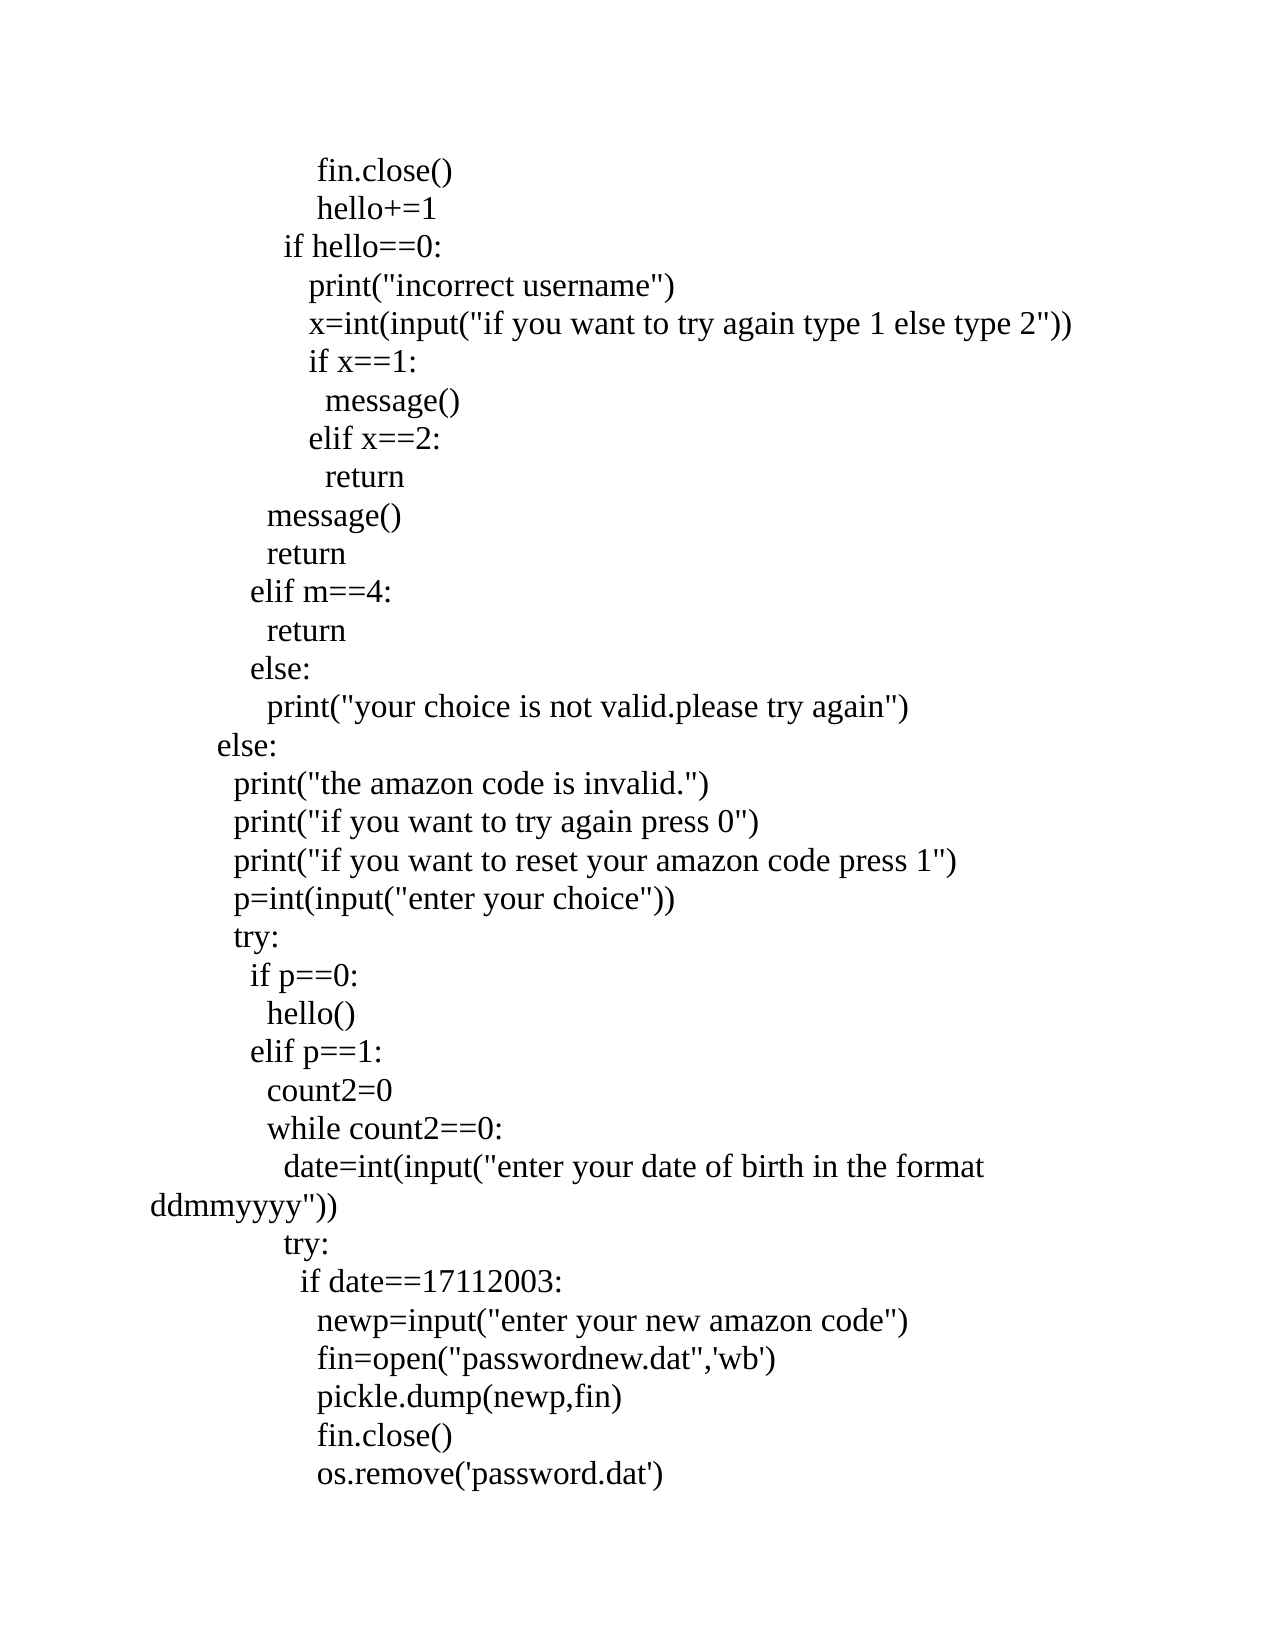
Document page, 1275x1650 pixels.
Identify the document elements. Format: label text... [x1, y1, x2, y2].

text try: [150, 1223, 1125, 1262]
text p=int(input("enter your choice")) [150, 878, 1125, 917]
text message() [150, 495, 1125, 533]
text if hello==0: [150, 227, 1125, 265]
text elif m==4: [150, 572, 1125, 610]
text fin=open("passwordnew.dat",'wb') [150, 1338, 1125, 1377]
text message() [150, 380, 1125, 418]
text else: [150, 725, 1125, 763]
text fin.close() [150, 1415, 1125, 1453]
text if date==17112003: [150, 1262, 1125, 1300]
text x=int(input("if you want to try again type 1 else type 2")) [150, 303, 1125, 342]
text hello+=1 [150, 188, 1125, 227]
text newp=input("enter your new amazon code") [150, 1300, 1125, 1338]
text count2=0 [150, 1070, 1125, 1108]
text return [150, 610, 1125, 648]
text print("incorrect username") [150, 265, 1125, 303]
text pickle.dump(newp,fin) [150, 1377, 1125, 1415]
text elif x==2: [150, 418, 1125, 457]
text while count2==0: [150, 1108, 1125, 1147]
text fin.close() [150, 150, 1125, 188]
text print("the amazon code is invalid.") [150, 763, 1125, 802]
text if p==0: [150, 955, 1125, 993]
text elif p==1: [150, 1032, 1125, 1070]
text if x==1: [150, 342, 1125, 380]
text else: [150, 648, 1125, 687]
text print("if you want to reset your amazon code press 1") [150, 840, 1125, 878]
text print("your choice is not valid.please try again") [150, 687, 1125, 725]
text return [150, 533, 1125, 572]
text date=int(input("enter your date of birth in the format ddmmyyyy")) [150, 1147, 1125, 1223]
text try: [150, 917, 1125, 955]
text hello() [150, 993, 1125, 1032]
text os.remove('password.dat') [150, 1453, 1125, 1492]
text print("if you want to try again press 0") [150, 802, 1125, 840]
text return [150, 457, 1125, 495]
